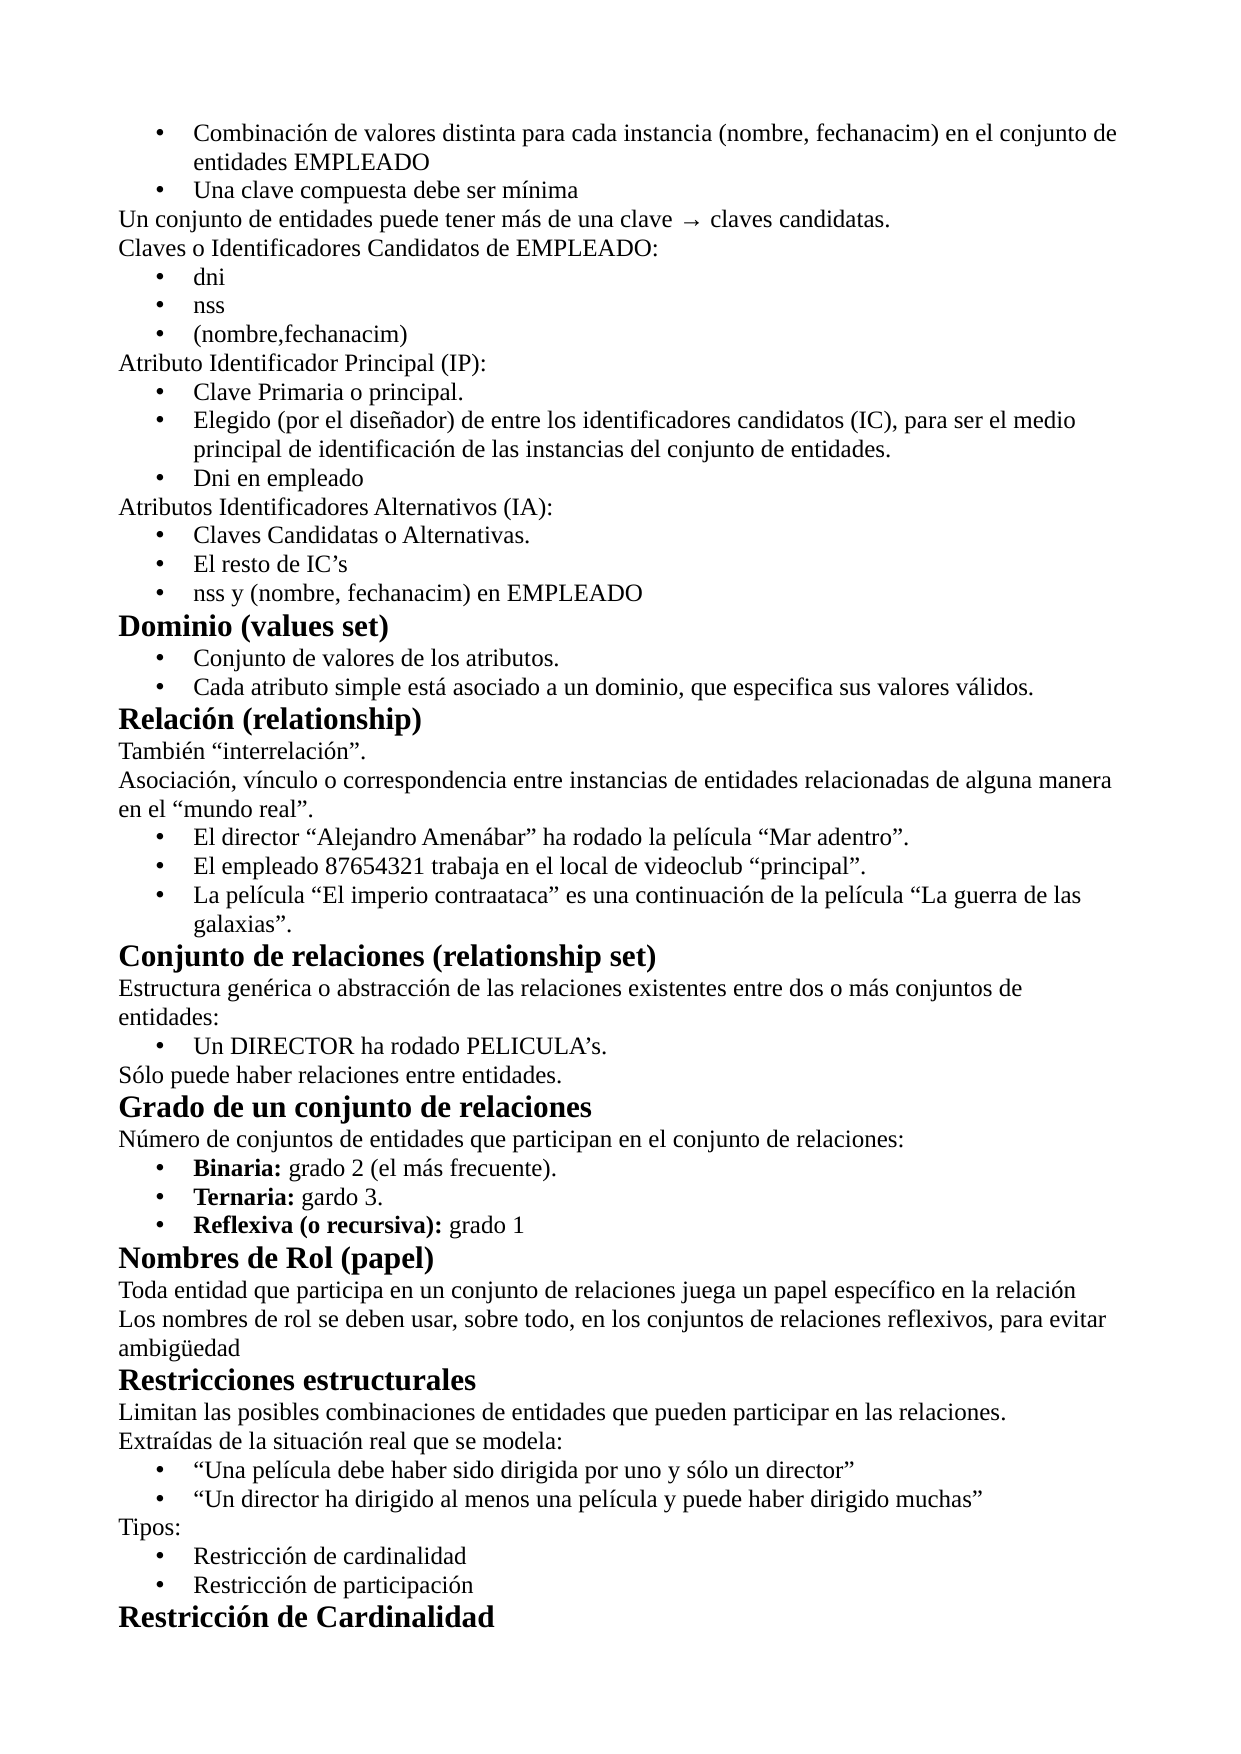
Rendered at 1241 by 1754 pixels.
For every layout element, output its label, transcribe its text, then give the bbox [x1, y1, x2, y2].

list Clave Primaria o principal. [156, 377, 1122, 406]
list Un DIRECTOR ha rodado PELICULA’s. [156, 1031, 1122, 1060]
text Extraídas de la situación real que se modela: [118, 1426, 1122, 1455]
list Ternaria: gardo 3. [156, 1182, 1122, 1211]
list “Un director ha dirigido al menos una película y puede haber dirigido muchas” [156, 1484, 1122, 1512]
list Combinación de valores distinta para cada instancia (nombre, fechanacim) en el conjunto de entidades EMPLEADO [156, 118, 1122, 176]
text Grado de un conjunto de relaciones [118, 1088, 1122, 1124]
text Asociación, vínculo o correspondencia entre instancias de entidades relacionadas de alguna manera en el “mundo real”. [118, 765, 1122, 822]
text Claves o Identificadores Candidatos de EMPLEADO: [118, 233, 1122, 262]
text También “interrelación”. [118, 736, 1122, 765]
list Reflexiva (o recursiva): grado 1 [156, 1211, 1122, 1239]
text Limitan las posibles combinaciones de entidades que pueden participar en las relaciones. [118, 1397, 1122, 1426]
text Restricción de Cardinalidad [118, 1599, 1122, 1635]
text Conjunto de relaciones (relationship set) [118, 937, 1122, 973]
list El empleado 87654321 trabaja en el local de videoclub “principal”. [156, 851, 1122, 880]
list Dni en empleado [156, 463, 1122, 492]
text Número de conjuntos de entidades que participan en el conjunto de relaciones: [118, 1124, 1122, 1153]
text Un conjunto de entidades puede tener más de una clave → claves candidatas. [118, 204, 1122, 233]
list Elegido (por el diseñador) de entre los identificadores candidatos (IC), para ser el medio principal de identificación de las instancias del conjunto de entidades. [156, 406, 1122, 463]
text Toda entidad que participa en un conjunto de relaciones juega un papel específico en la relación [118, 1275, 1122, 1304]
text Tipos: [118, 1512, 1122, 1541]
list Cada atributo simple está asociado a un dominio, que especifica sus valores válidos. [156, 672, 1122, 700]
list Restricción de participación [156, 1570, 1122, 1599]
list nss y (nombre, fechanacim) en EMPLEADO [156, 578, 1122, 607]
list Una clave compuesta debe ser mínima [156, 176, 1122, 204]
text Atributos Identificadores Alternativos (IA): [118, 492, 1122, 521]
text Sólo puede haber relaciones entre entidades. [118, 1060, 1122, 1088]
list Binaria: grado 2 (el más frecuente). [156, 1153, 1122, 1182]
text Estructura genérica o abstracción de las relaciones existentes entre dos o más conjuntos de entidades: [118, 973, 1122, 1031]
list Claves Candidatas o Alternativas. [156, 521, 1122, 549]
list Conjunto de valores de los atributos. [156, 643, 1122, 672]
list Restricción de cardinalidad [156, 1541, 1122, 1570]
text Relación (relationship) [118, 700, 1122, 736]
text Restricciones estructurales [118, 1362, 1122, 1397]
list El director “Alejandro Amenábar” ha rodado la película “Mar adentro”. [156, 822, 1122, 851]
text Los nombres de rol se deben usar, sobre todo, en los conjuntos de relaciones reflexivos, para evitar ambigüedad [118, 1304, 1122, 1362]
text Nombres de Rol (papel) [118, 1239, 1122, 1275]
list nss [156, 291, 1122, 319]
list (nombre,fechanacim) [156, 319, 1122, 348]
text Atributo Identificador Principal (IP): [118, 348, 1122, 377]
list “Una película debe haber sido dirigida por uno y sólo un director” [156, 1455, 1122, 1484]
list El resto de IC’s [156, 549, 1122, 578]
text Dominio (values set) [118, 607, 1122, 643]
list dni [156, 262, 1122, 291]
list La película “El imperio contraataca” es una continuación de la película “La guerra de las galaxias”. [156, 880, 1122, 937]
